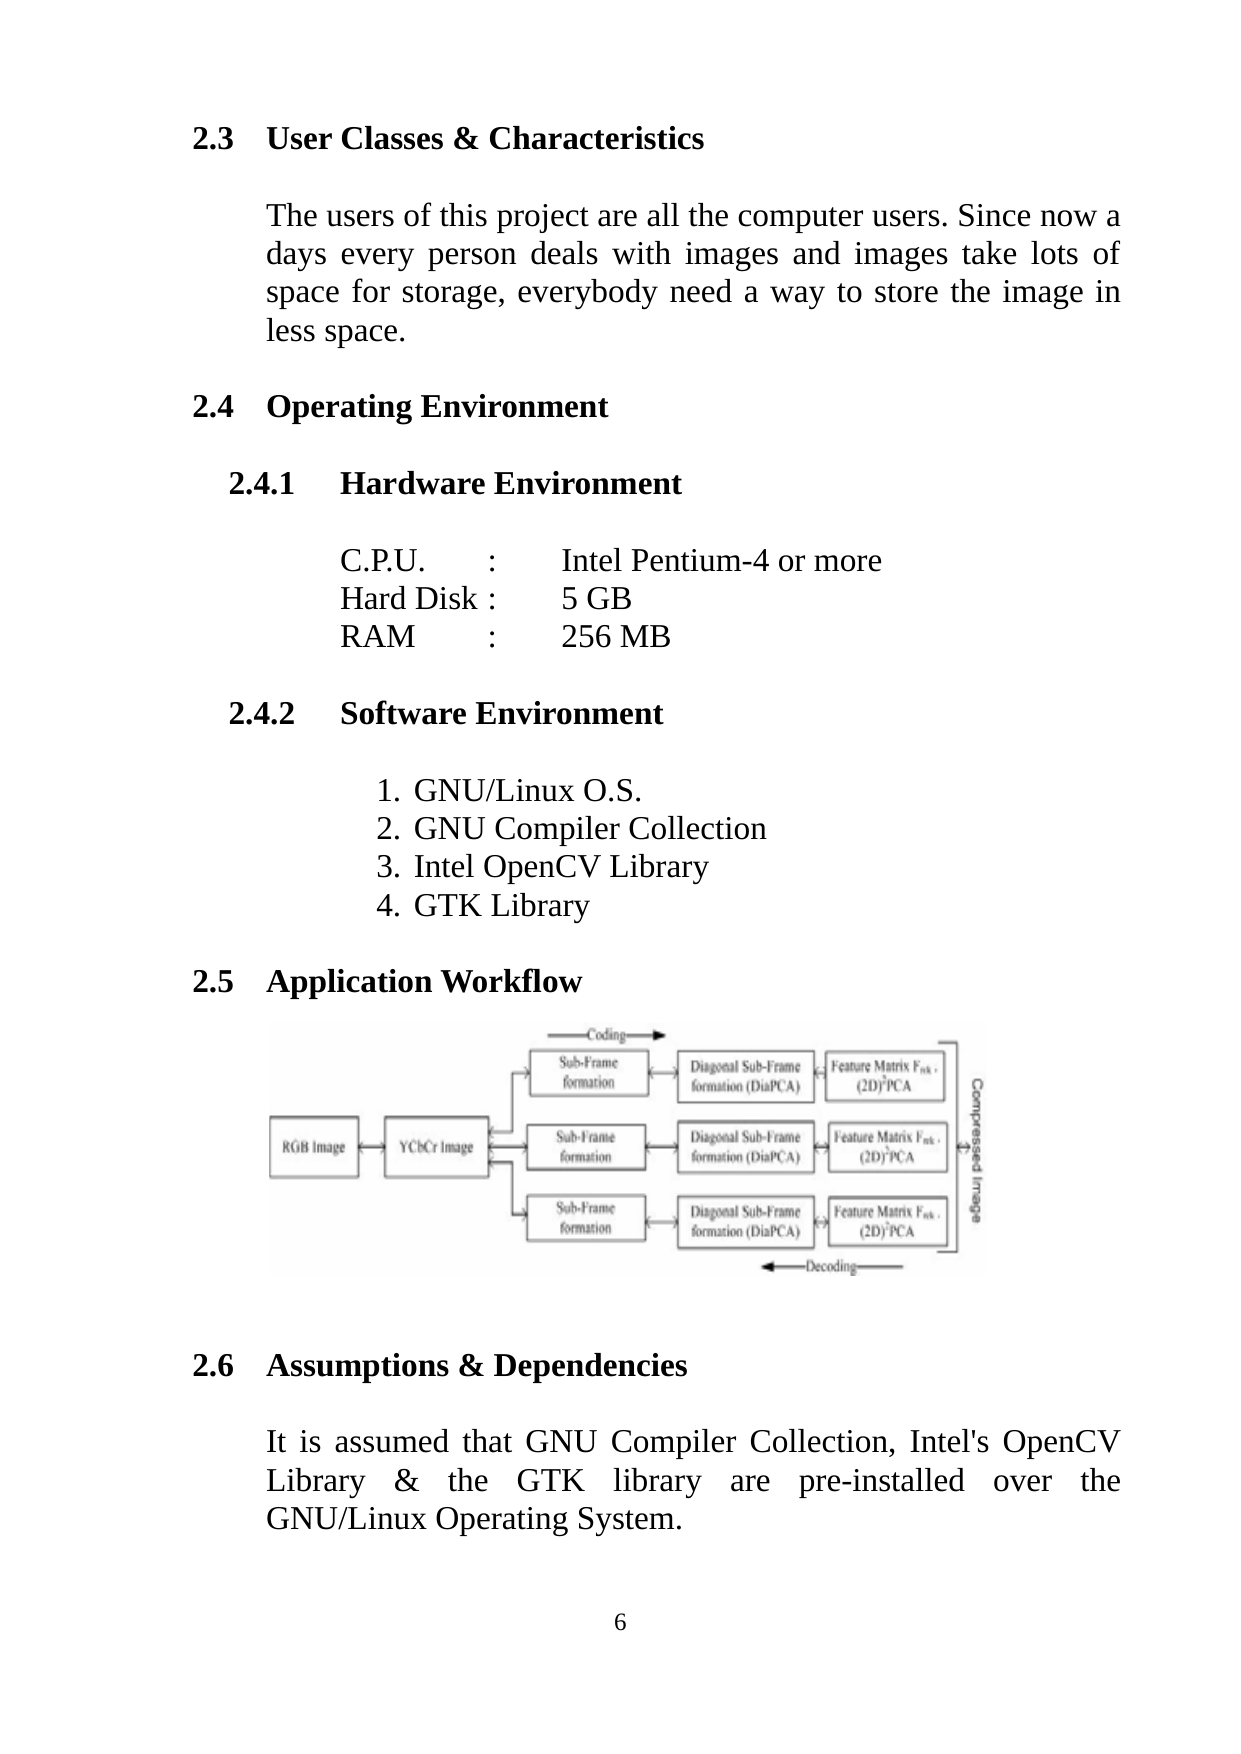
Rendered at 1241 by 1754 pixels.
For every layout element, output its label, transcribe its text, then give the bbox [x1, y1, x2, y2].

list GNU Compiler Collection [376, 808, 1122, 846]
text Hard Disk : 5 GB [340, 578, 1122, 616]
text 2.5 Application Workflow [118, 961, 1122, 1000]
list GTK Library [376, 885, 1122, 923]
text 2.4 Operating Environment [118, 386, 1122, 425]
text RAM : 256 MB [340, 616, 1122, 655]
list GNU/Linux O.S. [376, 770, 1122, 808]
list Software Environment [228, 693, 1122, 731]
text The users of this project are all the computer users. Since now a days every person deals with images and images take lots of space for storage, everybody need a way to store the image in less space. [266, 195, 1122, 348]
picture [269, 1022, 987, 1276]
text 2.6 Assumptions & Dependencies [118, 1345, 1122, 1383]
text 2.3 User Classes & Characteristics [118, 118, 1122, 156]
text C.P.U. : Intel Pentium-4 or more [340, 540, 1122, 578]
list Intel OpenCV Library [376, 846, 1122, 885]
list Hardware Environment [228, 463, 1122, 501]
text It is assumed that GNU Compiler Collection, Intel's OpenCV Library & the GTK library are pre-installed over the GNU/Linux Operating System. [266, 1421, 1122, 1536]
